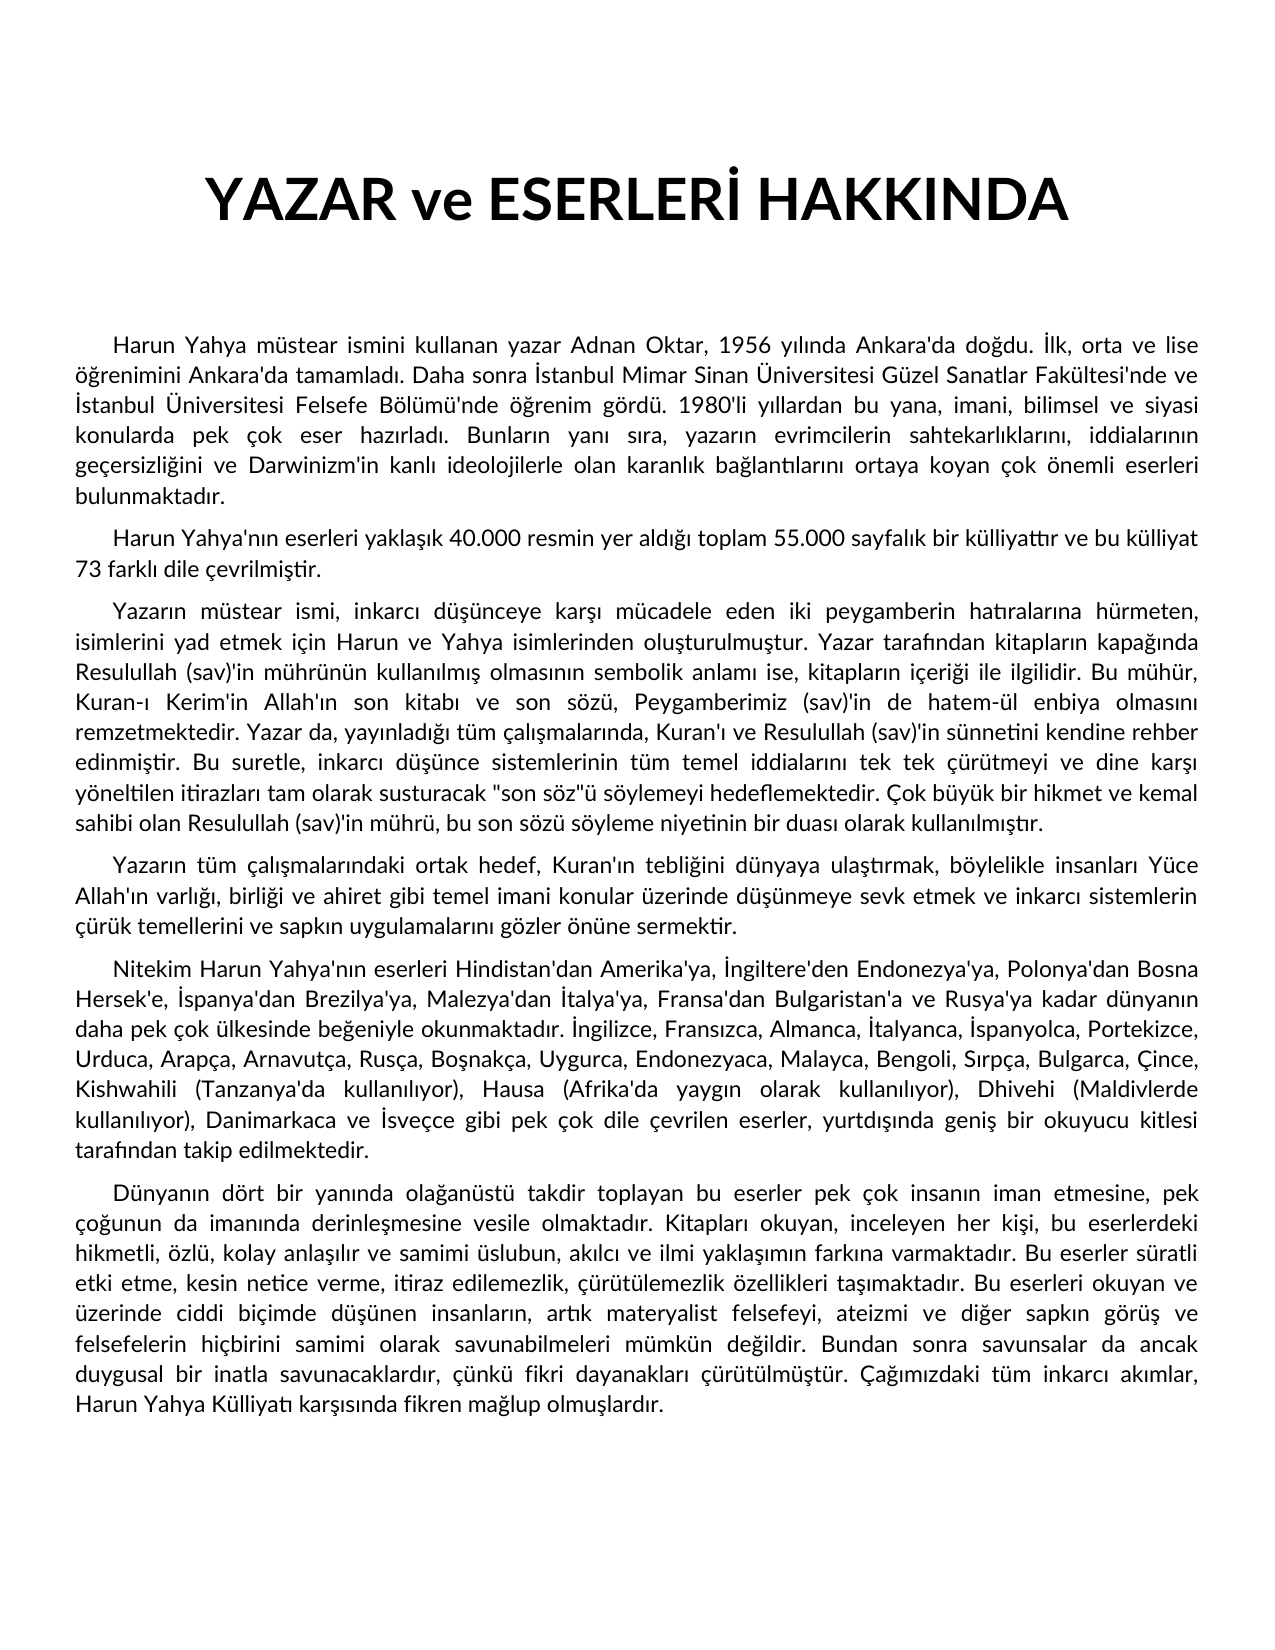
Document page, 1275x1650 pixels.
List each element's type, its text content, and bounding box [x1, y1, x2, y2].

text Yazarın müstear ismi, inkarcı düşünceye karşı mücadele eden iki peygamberin hatıralarına hürmeten, isimlerini yad etmek için Harun ve Yahya isimlerinden oluşturulmuştur. Yazar tarafından kitapların kapağında Resulullah (sav)'in mührünün kullanılmış olmasının sembolik anlamı ise, kitapların içeriği ile ilgilidir. Bu mühür, Kuran-ı Kerim'in Allah'ın son kitabı ve son sözü, Peygamberimiz (sav)'in de hatem-ül enbiya olmasını remzetmektedir. Yazar da, yayınladığı tüm çalışmalarında, Kuran'ı ve Resulullah (sav)'in sünnetini kendine rehber edinmiştir. Bu suretle, inkarcı düşünce sistemlerinin tüm temel iddialarını tek tek çürütmeyi ve dine karşı yöneltilen itirazları tam olarak susturacak "son söz"ü söylemeyi hedeflemektedir. Çok büyük bir hikmet ve kemal sahibi olan Resulullah (sav)'in mührü, bu son sözü söyleme niyetinin bir duası olarak kullanılmıştır. [75, 597, 1200, 836]
subtitle YAZAR ve ESERLERİ HAKKINDA [75, 162, 1200, 232]
text Harun Yahya müstear ismini kullanan yazar Adnan Oktar, 1956 yılında Ankara'da doğdu. İlk, orta ve lise öğrenimini Ankara'da tamamladı. Daha sonra İstanbul Mimar Sinan Üniversitesi Güzel Sanatlar Fakültesi'nde ve İstanbul Üniversitesi Felsefe Bölümü'nde öğrenim gördü. 1980'li yıllardan bu yana, imani, bilimsel ve siyasi konularda pek çok eser hazırladı. Bunların yanı sıra, yazarın evrimcilerin sahtekarlıklarını, iddialarının geçersizliğini ve Darwinizm'in kanlı ideolojilerle olan karanlık bağlantılarını ortaya koyan çok önemli eserleri bulunmaktadır. [75, 330, 1200, 509]
text Yazarın tüm çalışmalarındaki ortak hedef, Kuran'ın tebliğini dünyaya ulaştırmak, böylelikle insanları Yüce Allah'ın varlığı, birliği ve ahiret gibi temel imani konular üzerinde düşünmeye sevk etmek ve inkarcı sistemlerin çürük temellerini ve sapkın uygulamalarını gözler önüne sermektir. [75, 851, 1200, 939]
text Nitekim Harun Yahya'nın eserleri Hindistan'dan Amerika'ya, İngiltere'den Endonezya'ya, Polonya'dan Bosna Hersek'e, İspanya'dan Brezilya'ya, Malezya'dan İtalya'ya, Fransa'dan Bulgaristan'a ve Rusya'ya kadar dünyanın daha pek çok ülkesinde beğeniyle okunmaktadır. İngilizce, Fransızca, Almanca, İtalyanca, İspanyolca, Portekizce, Urduca, Arapça, Arnavutça, Rusça, Boşnakça, Uygurca, Endonezyaca, Malayca, Bengoli, Sırpça, Bulgarca, Çince, Kishwahili (Tanzanya'da kullanılıyor), Hausa (Afrika'da yaygın olarak kullanılıyor), Dhivehi (Maldivlerde kullanılıyor), Danimarkaca ve İsveçce gibi pek çok dile çevrilen eserler, yurtdışında geniş bir okuyucu kitlesi tarafından takip edilmektedir. [75, 954, 1200, 1163]
text Dünyanın dört bir yanında olağanüstü takdir toplayan bu eserler pek çok insanın iman etmesine, pek çoğunun da imanında derinleşmesine vesile olmaktadır. Kitapları okuyan, inceleyen her kişi, bu eserlerdeki hikmetli, özlü, kolay anlaşılır ve samimi üslubun, akılcı ve ilmi yaklaşımın farkına varmaktadır. Bu eserler süratli etki etme, kesin netice verme, itiraz edilemezlik, çürütülemezlik özellikleri taşımaktadır. Bu eserleri okuyan ve üzerinde ciddi biçimde düşünen insanların, artık materyalist felsefeyi, ateizmi ve diğer sapkın görüş ve felsefelerin hiçbirini samimi olarak savunabilmeleri mümkün değildir. Bundan sonra savunsalar da ancak duygusal bir inatla savunacaklardır, çünkü fikri dayanakları çürütülmüştür. Çağımızdaki tüm inkarcı akımlar, Harun Yahya Külliyatı karşısında fikren mağlup olmuşlardır. [75, 1178, 1200, 1417]
text Harun Yahya'nın eserleri yaklaşık 40.000 resmin yer aldığı toplam 55.000 sayfalık bir külliyattır ve bu külliyat 73 farklı dile çevrilmiştir. [75, 524, 1200, 582]
